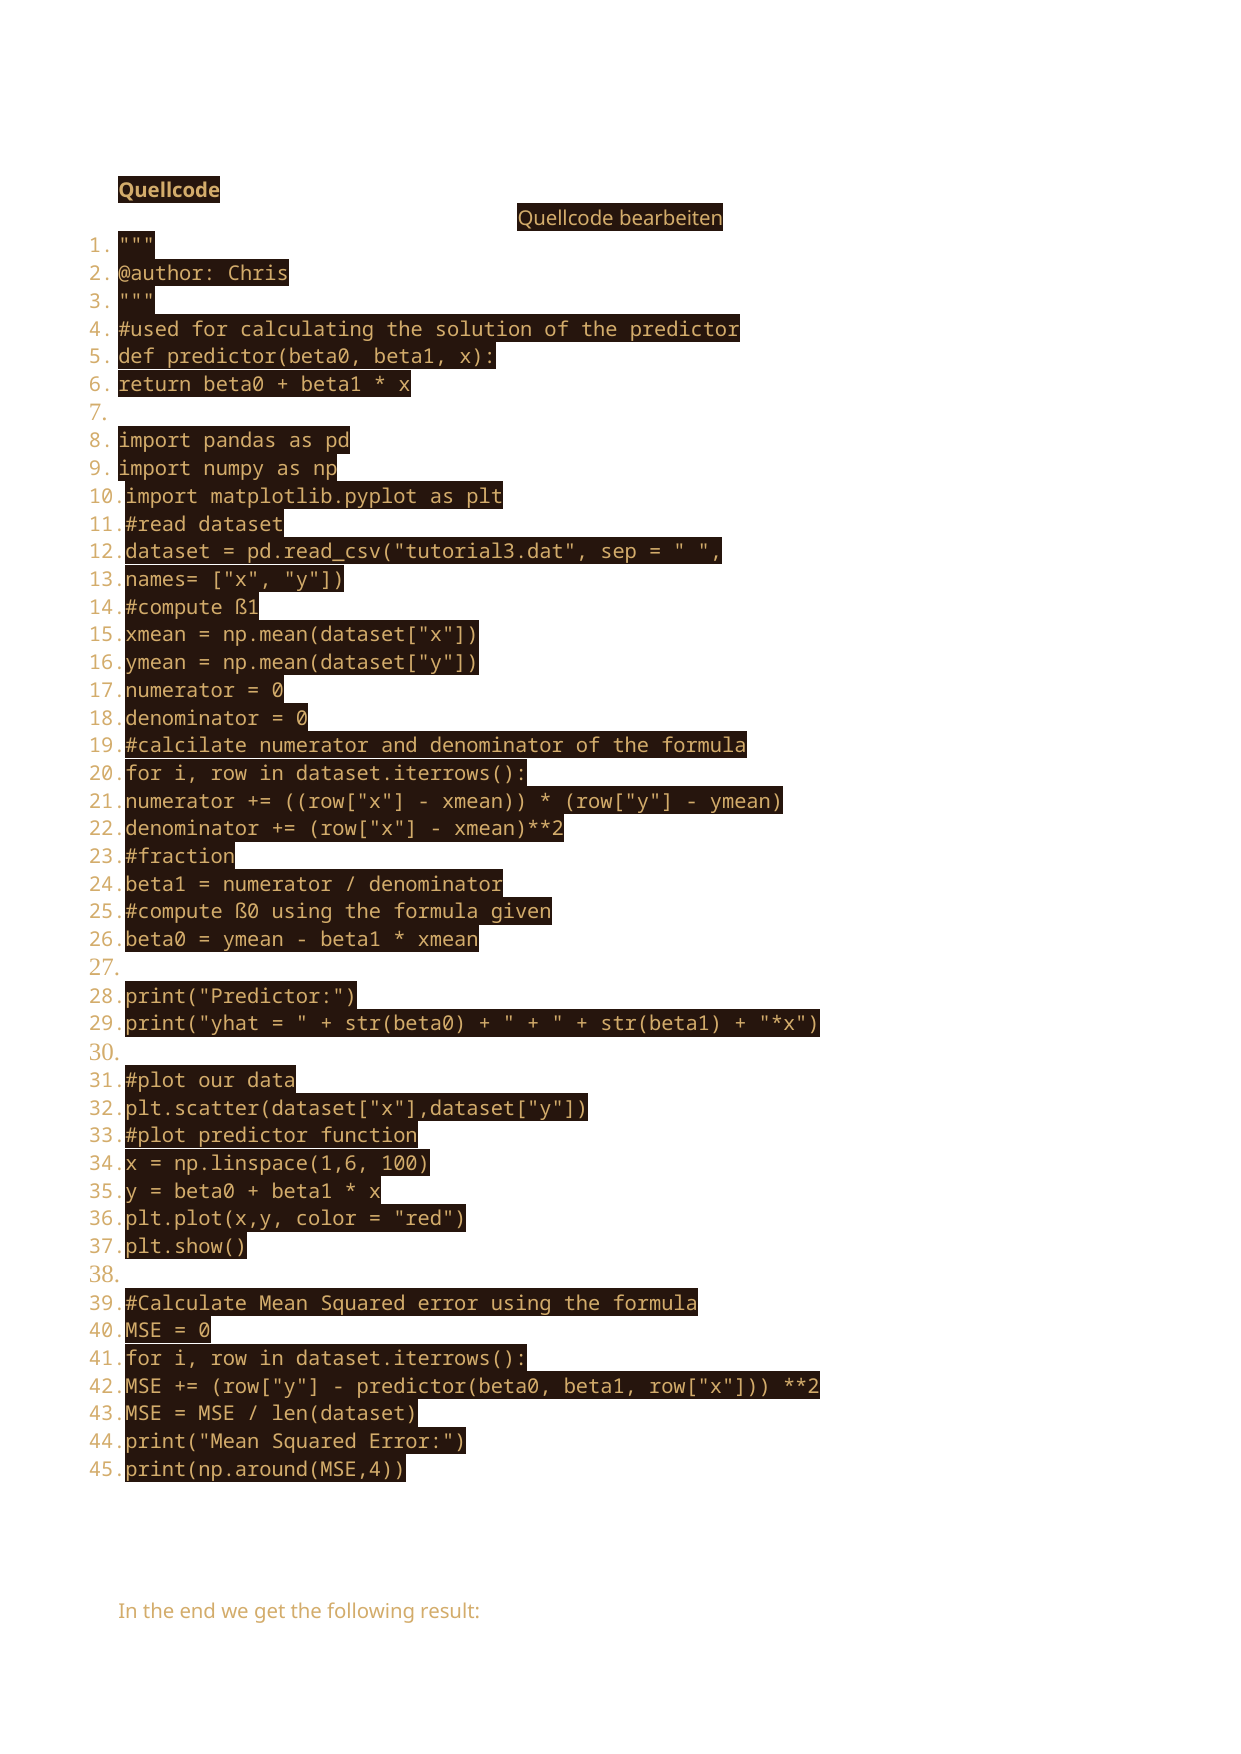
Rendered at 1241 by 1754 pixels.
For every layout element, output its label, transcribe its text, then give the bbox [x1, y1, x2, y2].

subtitle Quellcode [118, 176, 1122, 203]
list MSE = MSE / len(dataset) [118, 1399, 1122, 1427]
text In the end we get the following result: [118, 1597, 1122, 1625]
list ​ [118, 397, 1122, 426]
text Quellcode bearbeiten [118, 203, 1122, 231]
list """ [118, 286, 1122, 314]
list ymean = np.mean(dataset["y"]) [118, 648, 1122, 675]
list #plot predictor function [118, 1121, 1122, 1148]
list xmean = np.mean(dataset["x"]) [118, 620, 1122, 648]
list denominator = 0 [118, 703, 1122, 731]
list for i, row in dataset.iterrows(): [118, 1343, 1122, 1371]
text ​ [118, 1482, 1122, 1511]
list #Calculate Mean Squared error using the formula [118, 1288, 1122, 1316]
list print("Mean Squared Error:") [118, 1427, 1122, 1454]
list print(np.around(MSE,4)) [118, 1454, 1122, 1482]
list beta1 = numerator / denominator [118, 869, 1122, 897]
list #used for calculating the solution of the predictor [118, 314, 1122, 342]
list #fraction [118, 842, 1122, 869]
list denominator += (row["x"] - xmean)**2 [118, 814, 1122, 842]
list MSE = 0 [118, 1316, 1122, 1343]
list MSE += (row["y"] - predictor(beta0, beta1, row["x"])) **2 [118, 1371, 1122, 1399]
list import matplotlib.pyplot as plt [118, 481, 1122, 509]
list numerator = 0 [118, 675, 1122, 703]
list import numpy as np [118, 454, 1122, 481]
list beta0 = ymean - beta1 * xmean [118, 925, 1122, 952]
list y = beta0 + beta1 * x [118, 1176, 1122, 1204]
list ​ [118, 1037, 1122, 1065]
list #compute ß0 using the formula given [118, 897, 1122, 925]
list return beta0 + beta1 * x [118, 369, 1122, 397]
list def predictor(beta0, beta1, x): [118, 342, 1122, 369]
list x = np.linspace(1,6, 100) [118, 1148, 1122, 1176]
list import pandas as pd [118, 426, 1122, 454]
list """ [118, 231, 1122, 259]
list numerator += ((row["x"] - xmean)) * (row["y"] - ymean) [118, 786, 1122, 814]
list #compute ß1 [118, 592, 1122, 620]
list plt.show() [118, 1232, 1122, 1259]
list #plot our data [118, 1065, 1122, 1093]
list for i, row in dataset.iterrows(): [118, 758, 1122, 786]
list #read dataset [118, 509, 1122, 537]
text ​ [118, 147, 1122, 176]
list plt.plot(x,y, color = "red") [118, 1204, 1122, 1232]
list dataset = pd.read_csv("tutorial3.dat", sep = " ", [118, 537, 1122, 564]
list plt.scatter(dataset["x"],dataset["y"]) [118, 1093, 1122, 1121]
list print("Predictor:") [118, 981, 1122, 1009]
list ​ [118, 952, 1122, 981]
list names= ["x", "y"]) [118, 564, 1122, 592]
list #calcilate numerator and denominator of the formula [118, 731, 1122, 758]
list @author: Chris [118, 259, 1122, 286]
list print("yhat = " + str(beta0) + " + " + str(beta1) + "*x") [118, 1009, 1122, 1037]
list ​ [118, 1259, 1122, 1288]
